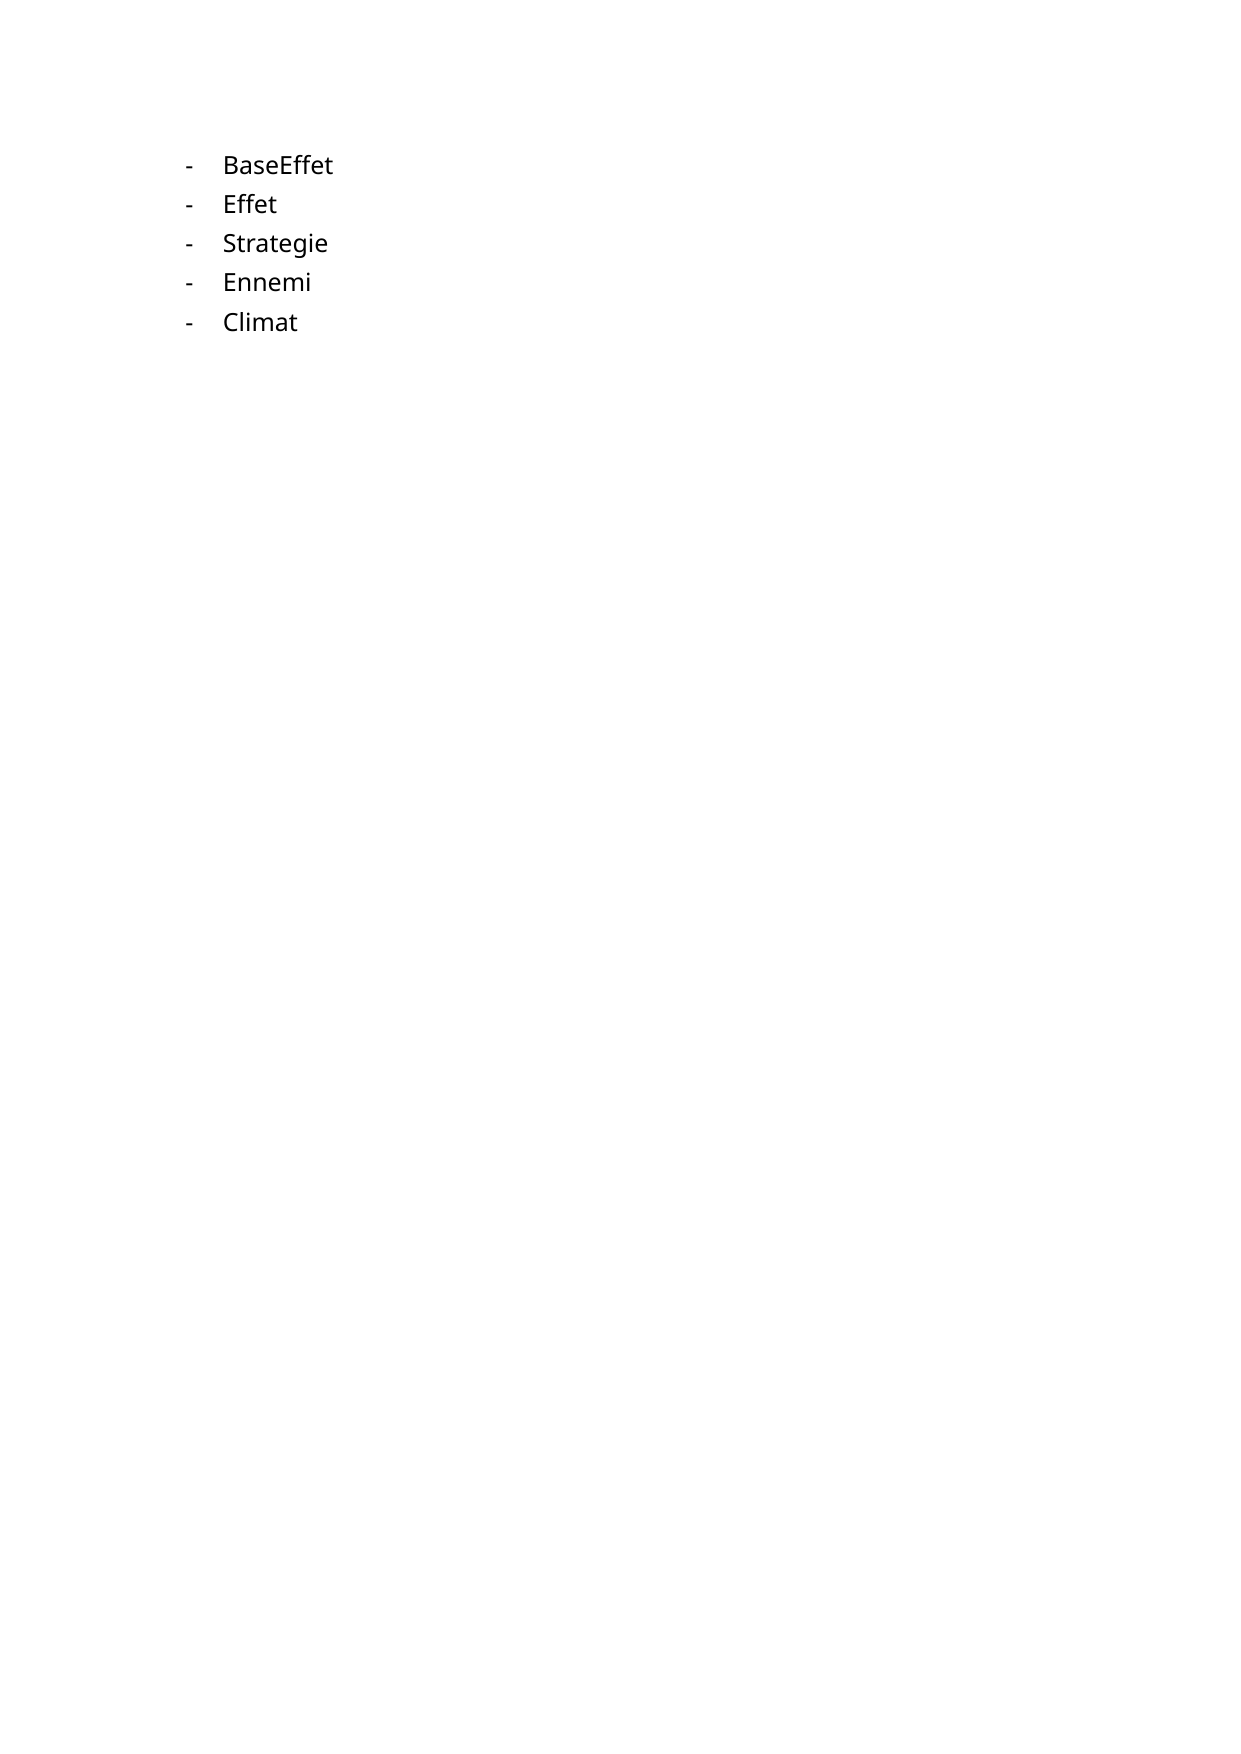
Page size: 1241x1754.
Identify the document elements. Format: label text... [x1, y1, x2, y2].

list Ennemi [185, 265, 1093, 299]
list Effet [185, 187, 1093, 221]
list BaseEffet [185, 148, 1093, 182]
list Climat [185, 304, 1093, 338]
list Strategie [185, 226, 1093, 260]
